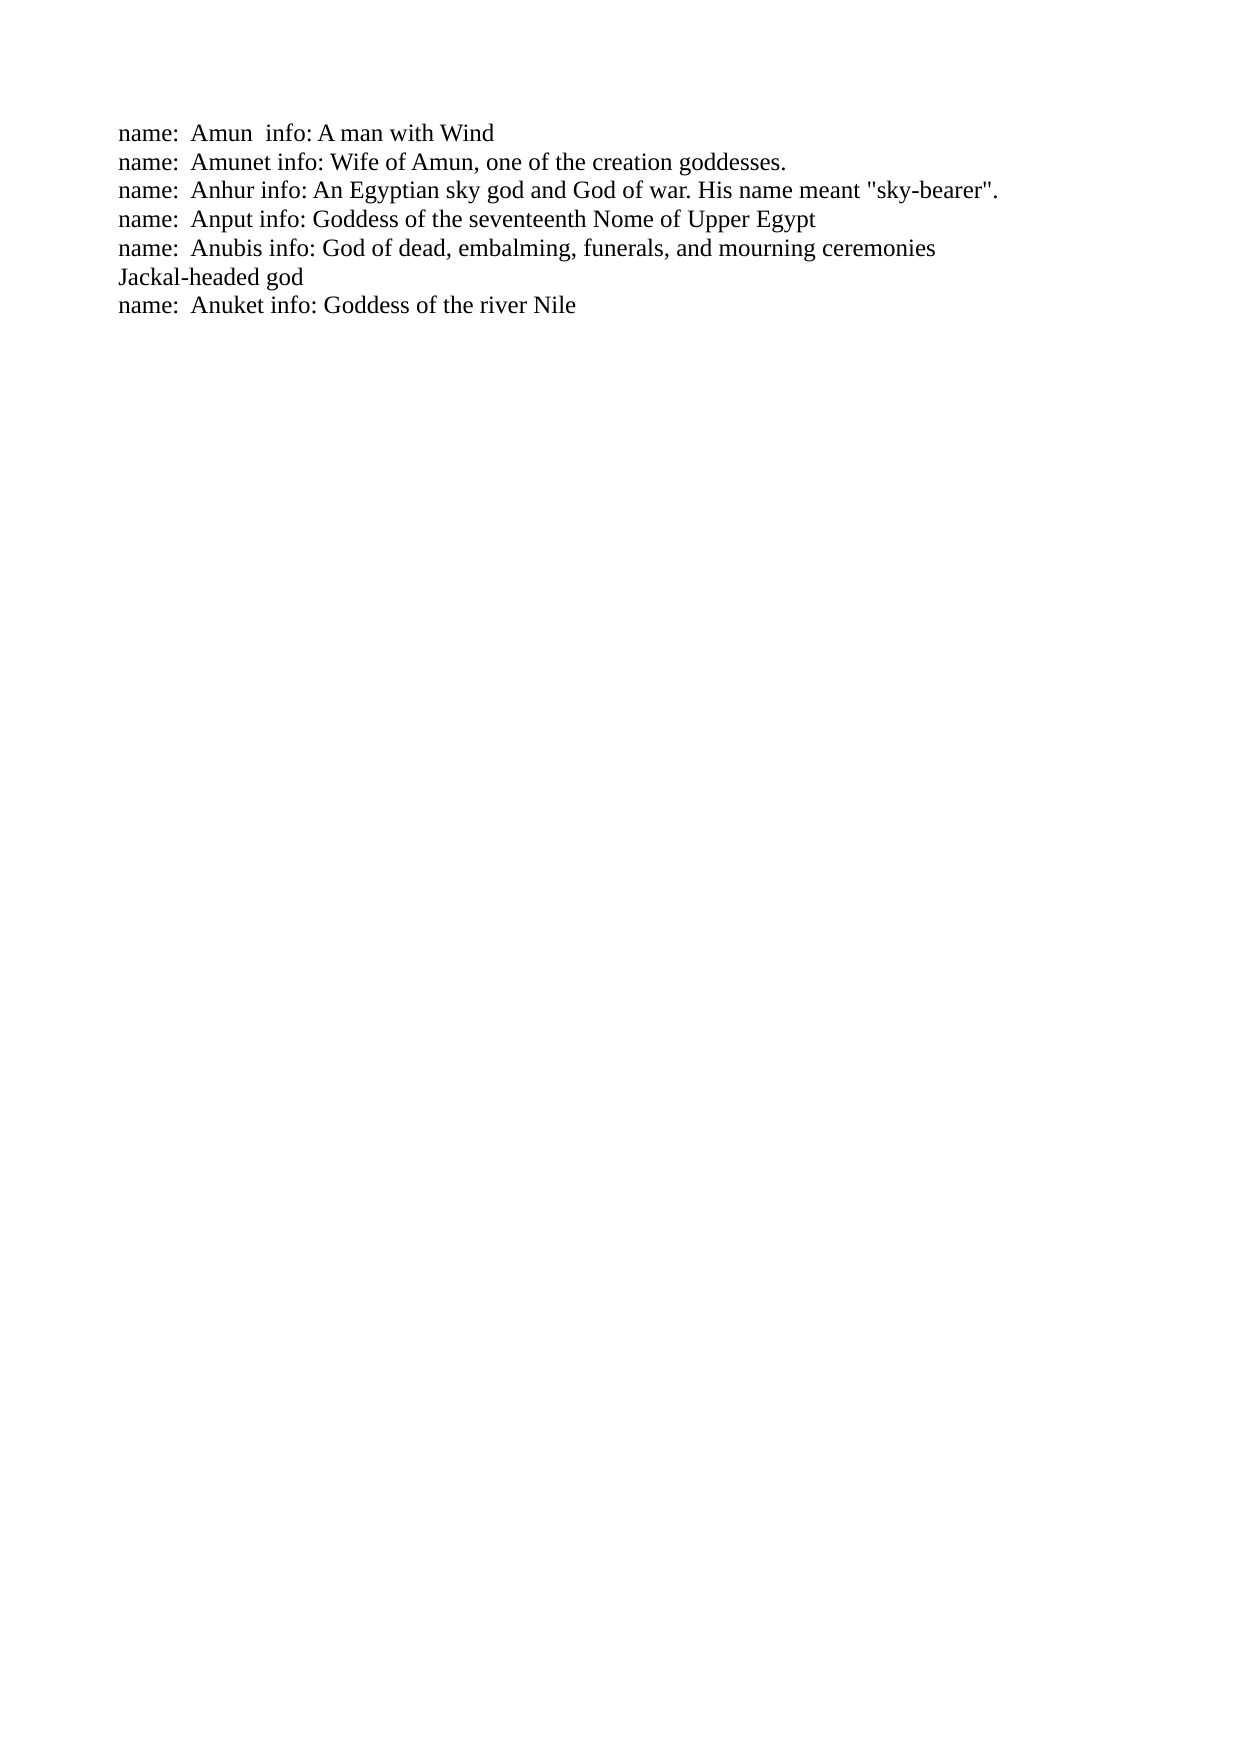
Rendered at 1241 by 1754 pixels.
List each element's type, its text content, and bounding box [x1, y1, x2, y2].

text name: Anuket info: Goddess of the river Nile [118, 291, 1122, 319]
text name: Amun info: A man with Wind [118, 118, 1122, 147]
text name: Anput info: Goddess of the seventeenth Nome of Upper Egypt [118, 204, 1122, 233]
text name: Amunet info: Wife of Amun, one of the creation goddesses. [118, 147, 1122, 176]
text name: Anhur info: An Egyptian sky god and God of war. His name meant "sky-bearer". [118, 176, 1122, 204]
text name: Anubis info: God of dead, embalming, funerals, and mourning ceremonies Jackal-headed god [118, 233, 1122, 291]
